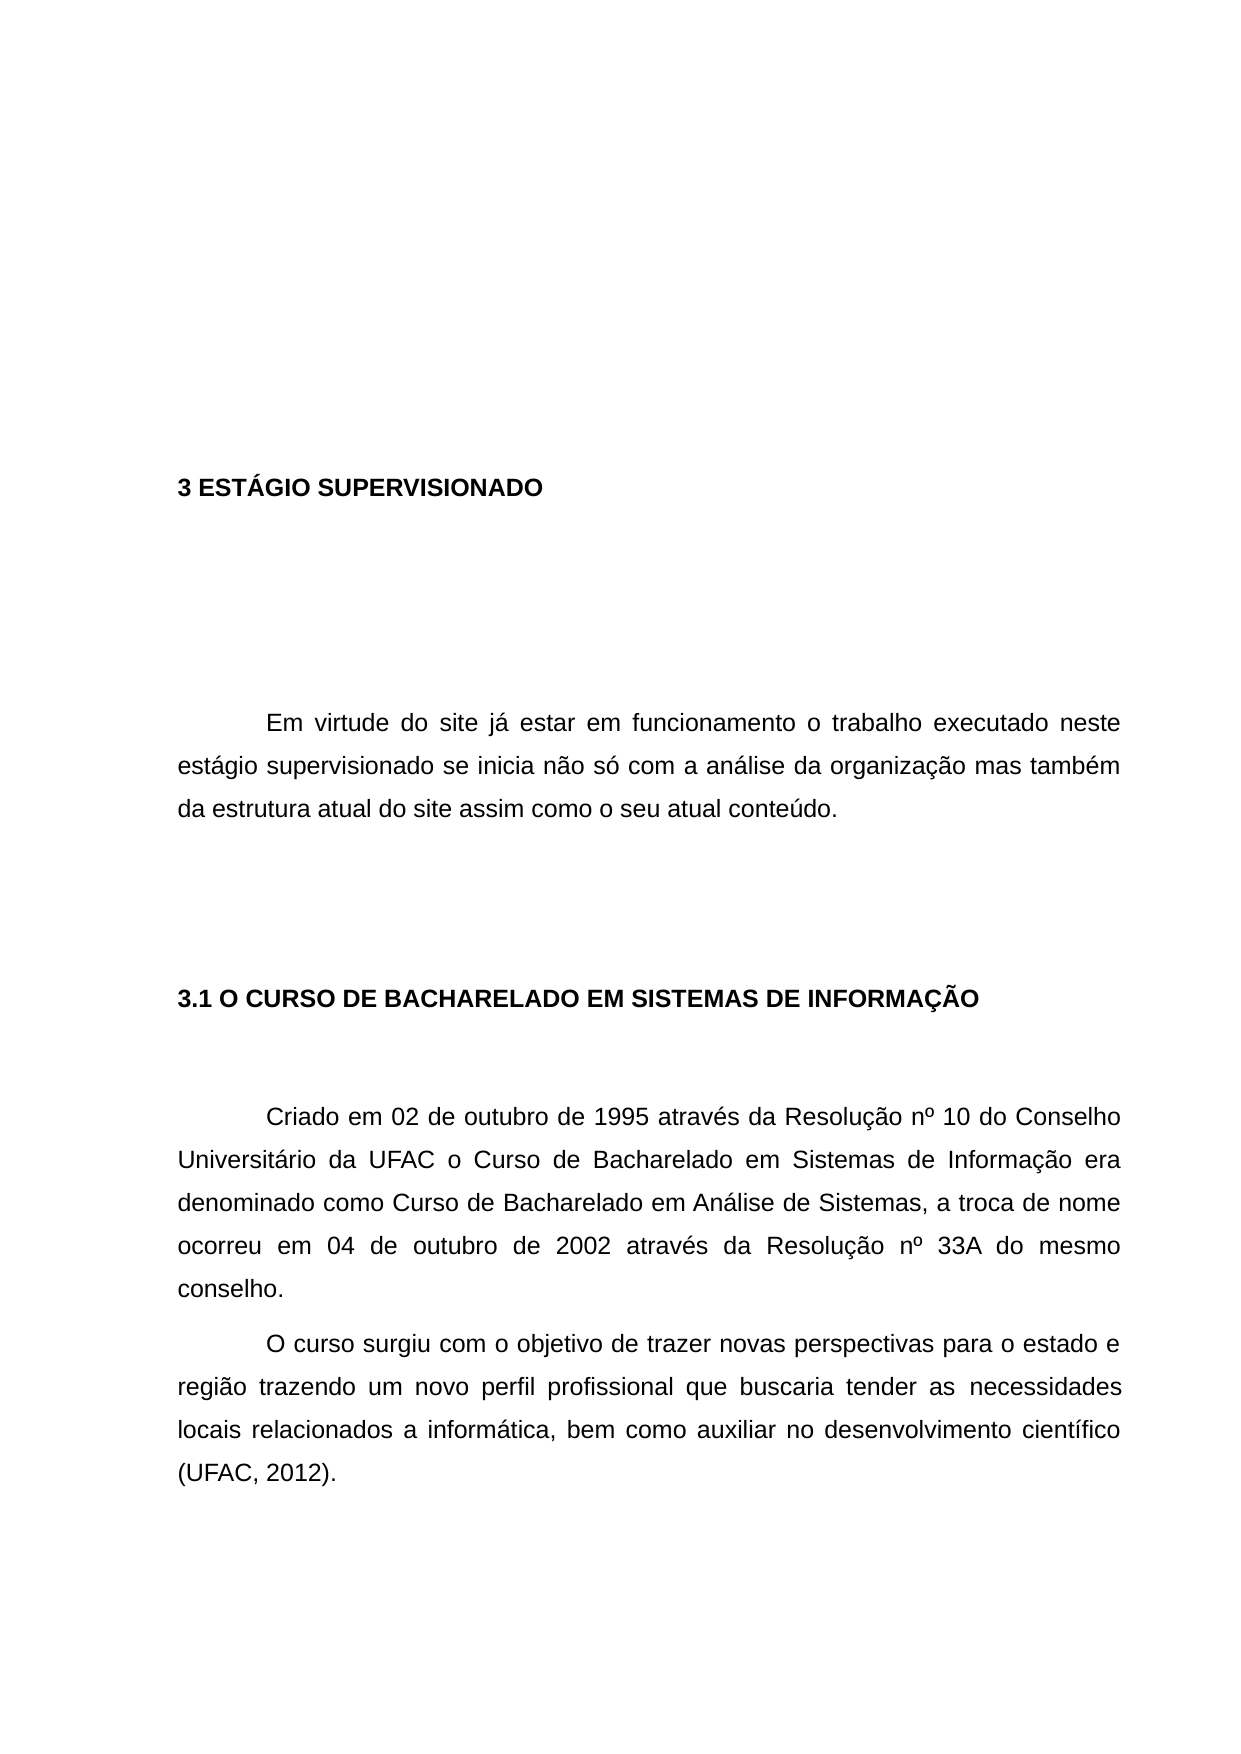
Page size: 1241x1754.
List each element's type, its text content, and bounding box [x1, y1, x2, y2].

text O curso surgiu com o objetivo de trazer novas perspectivas para o estado e região trazendo um novo perfil profissional que buscaria tender as necessidades locais relacionados a informática, bem como auxiliar no desenvolvimento científico (UFAC, 2012). [177, 1329, 1122, 1487]
text 3 estágio supervisionado [177, 472, 1122, 501]
text Em virtude do site já estar em funcionamento o trabalho executado neste estágio supervisionado se inicia não só com a análise da organização mas também da estrutura atual do site assim como o seu atual conteúdo. [177, 708, 1122, 823]
text 3.1 O curso de bacharelado em Sistemas de informação [177, 984, 1122, 1013]
text Criado em 02 de outubro de 1995 através da Resolução nº 10 do Conselho Universitário da UFAC o Curso de Bacharelado em Sistemas de Informação era denominado como Curso de Bacharelado em Análise de Sistemas, a troca de nome ocorreu em 04 de outubro de 2002 através da Resolução nº 33A do mesmo conselho. [177, 1101, 1122, 1303]
